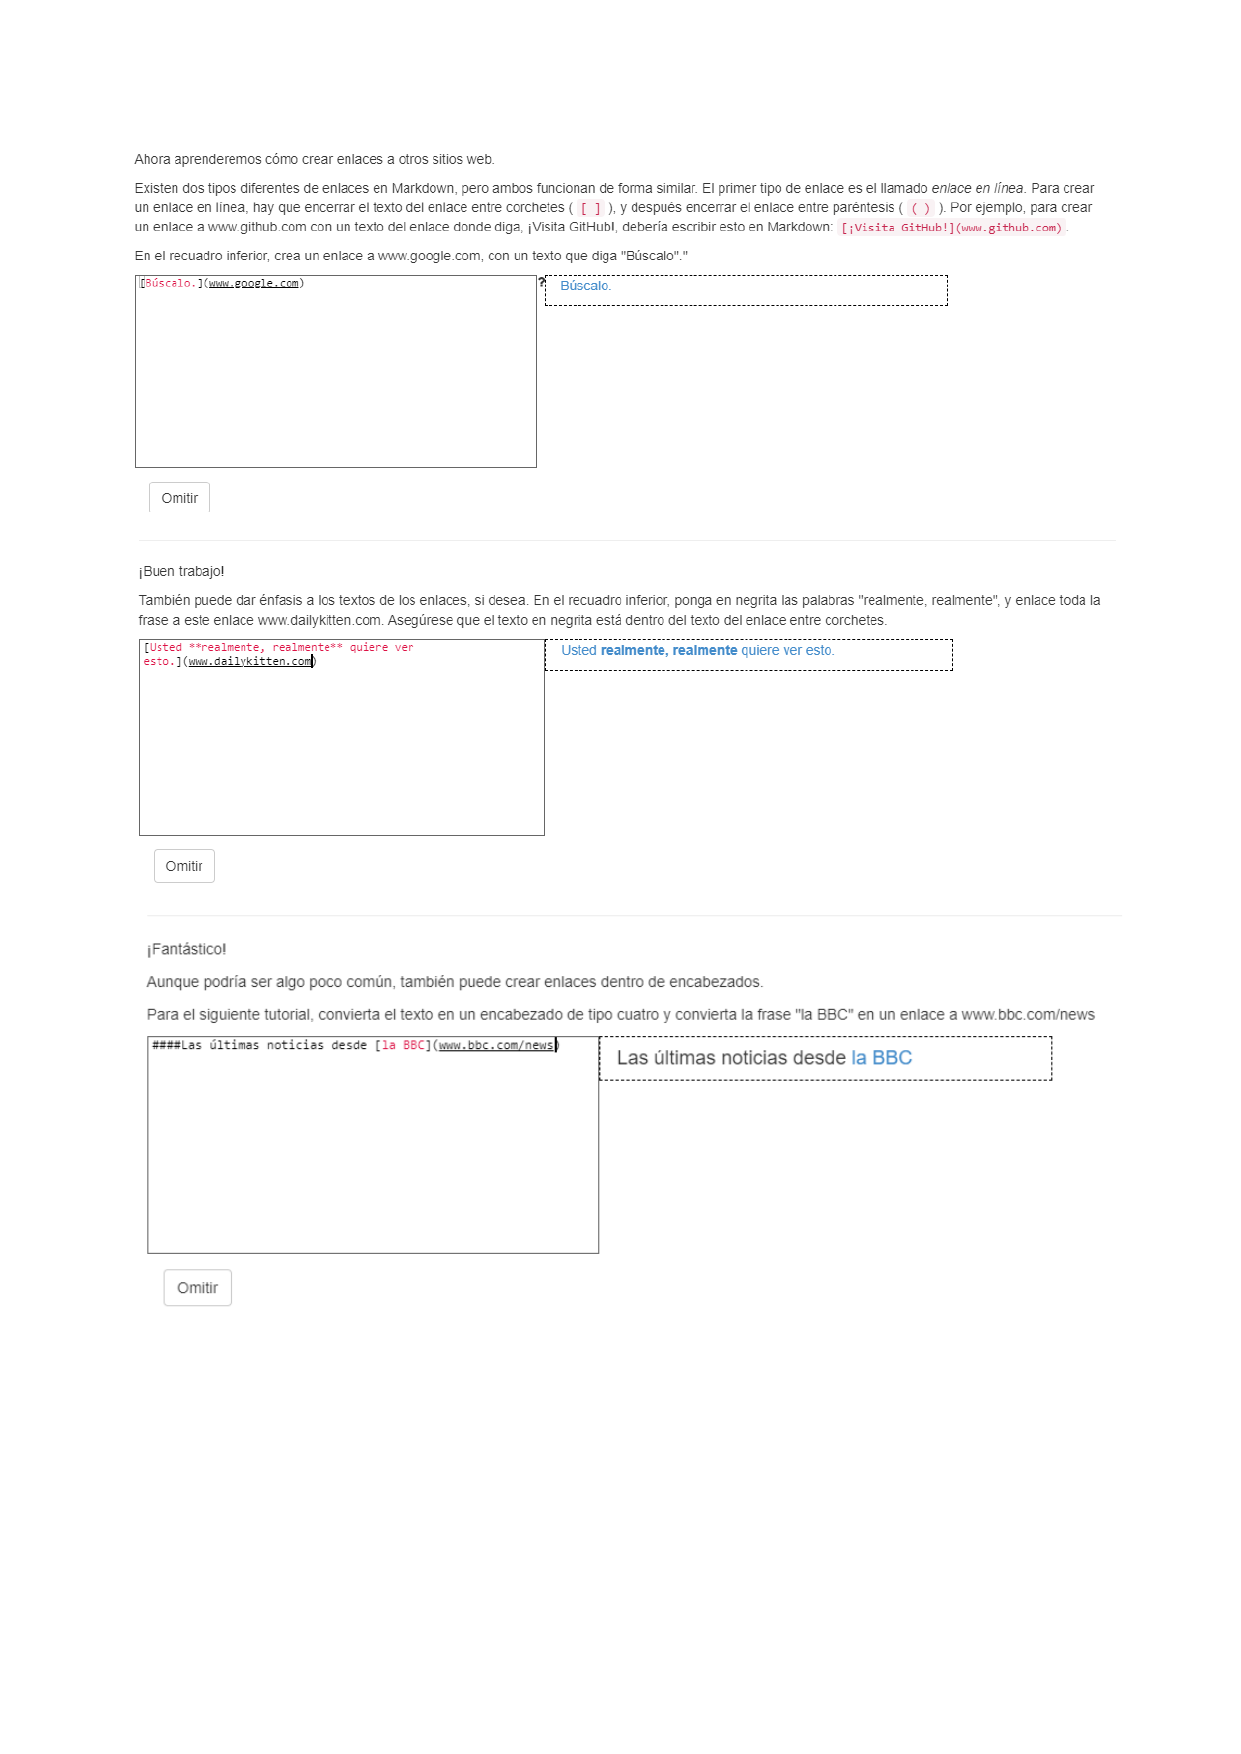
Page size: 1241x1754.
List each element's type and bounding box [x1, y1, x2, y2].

picture [118, 540, 1123, 886]
picture [118, 913, 1123, 1315]
picture [118, 118, 1123, 512]
